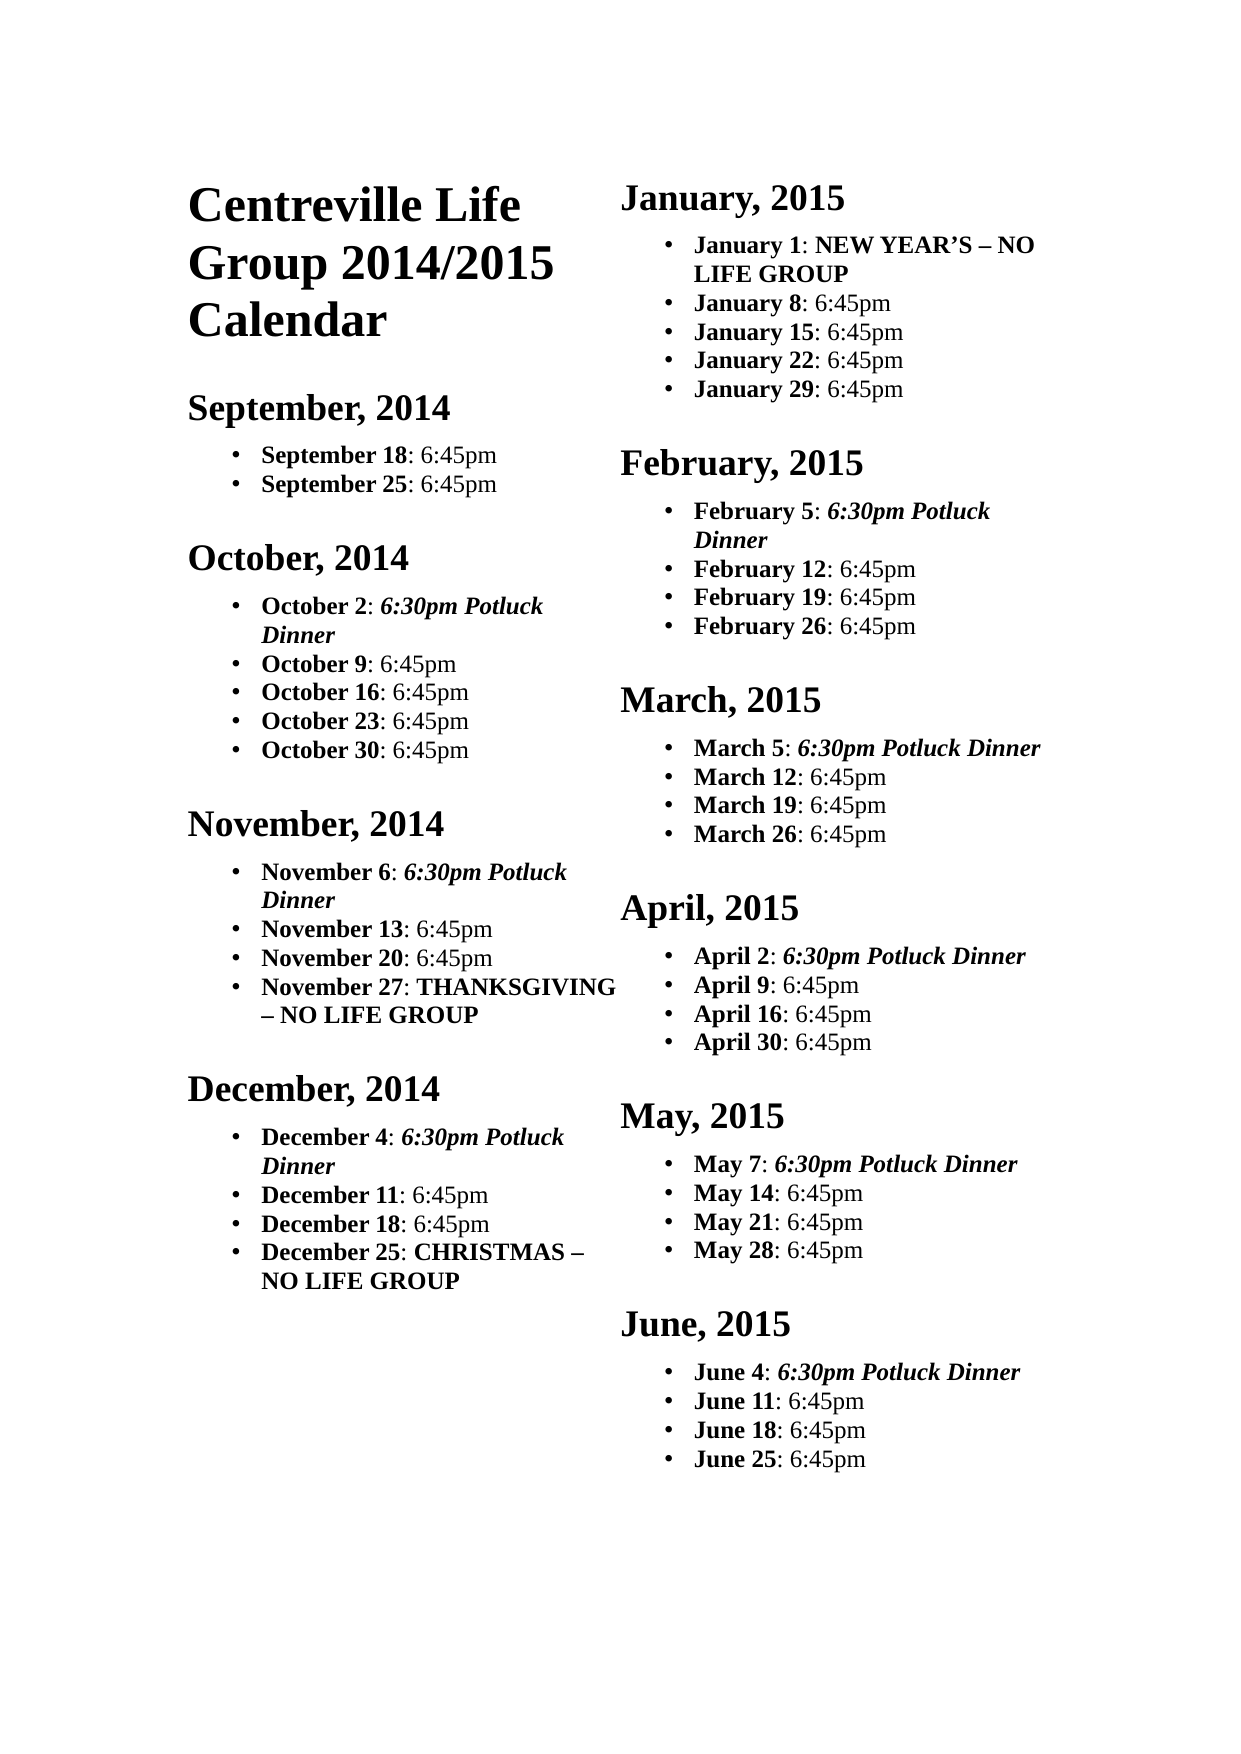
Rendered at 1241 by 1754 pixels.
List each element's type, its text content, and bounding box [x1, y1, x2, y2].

subtitle January, 2015 [620, 175, 1053, 218]
subtitle March, 2015 [620, 677, 1053, 721]
list January 8: 6:45pm [664, 288, 1053, 317]
list March 26: 6:45pm [664, 819, 1053, 848]
list March 19: 6:45pm [664, 791, 1053, 819]
list September 18: 6:45pm [232, 441, 620, 469]
list February 19: 6:45pm [664, 582, 1053, 611]
list January 22: 6:45pm [664, 346, 1053, 374]
list September 25: 6:45pm [232, 469, 620, 498]
list October 9: 6:45pm [232, 649, 620, 677]
list February 5: 6:30pm Potluck Dinner [664, 496, 1053, 554]
list May 14: 6:45pm [664, 1178, 1053, 1207]
list February 26: 6:45pm [664, 611, 1053, 640]
subtitle May, 2015 [620, 1094, 1053, 1137]
list December 11: 6:45pm [232, 1180, 620, 1209]
list May 28: 6:45pm [664, 1236, 1053, 1264]
list October 23: 6:45pm [232, 706, 620, 735]
list April 16: 6:45pm [664, 999, 1053, 1027]
list January 1: NEW YEAR’S – NO LIFE GROUP [664, 231, 1053, 288]
subtitle November, 2014 [187, 801, 620, 844]
list December 18: 6:45pm [232, 1209, 620, 1237]
subtitle September, 2014 [187, 385, 620, 428]
list April 9: 6:45pm [664, 970, 1053, 999]
list January 15: 6:45pm [664, 317, 1053, 346]
list June 25: 6:45pm [664, 1444, 1053, 1472]
list January 29: 6:45pm [664, 374, 1053, 403]
list May 7: 6:30pm Potluck Dinner [664, 1149, 1053, 1178]
list November 27: THANKSGIVING – NO LIFE GROUP [232, 972, 620, 1029]
list October 16: 6:45pm [232, 677, 620, 706]
subtitle Centreville Life Group 2014/2015 Calendar [187, 175, 620, 347]
list December 25: CHRISTMAS – NO LIFE GROUP [232, 1237, 620, 1295]
list April 2: 6:30pm Potluck Dinner [664, 941, 1053, 970]
list May 21: 6:45pm [664, 1207, 1053, 1236]
list October 30: 6:45pm [232, 735, 620, 764]
list December 4: 6:30pm Potluck Dinner [232, 1122, 620, 1180]
list June 4: 6:30pm Potluck Dinner [664, 1357, 1053, 1386]
list October 2: 6:30pm Potluck Dinner [232, 591, 620, 649]
list June 18: 6:45pm [664, 1415, 1053, 1444]
list March 12: 6:45pm [664, 762, 1053, 791]
list February 12: 6:45pm [664, 554, 1053, 582]
list November 20: 6:45pm [232, 943, 620, 972]
list November 13: 6:45pm [232, 914, 620, 943]
subtitle October, 2014 [187, 536, 620, 579]
list April 30: 6:45pm [664, 1027, 1053, 1056]
list June 11: 6:45pm [664, 1386, 1053, 1415]
subtitle December, 2014 [187, 1067, 620, 1110]
list March 5: 6:30pm Potluck Dinner [664, 733, 1053, 762]
subtitle June, 2015 [620, 1302, 1053, 1345]
subtitle April, 2015 [620, 886, 1053, 929]
subtitle February, 2015 [620, 441, 1053, 484]
list November 6: 6:30pm Potluck Dinner [232, 857, 620, 914]
